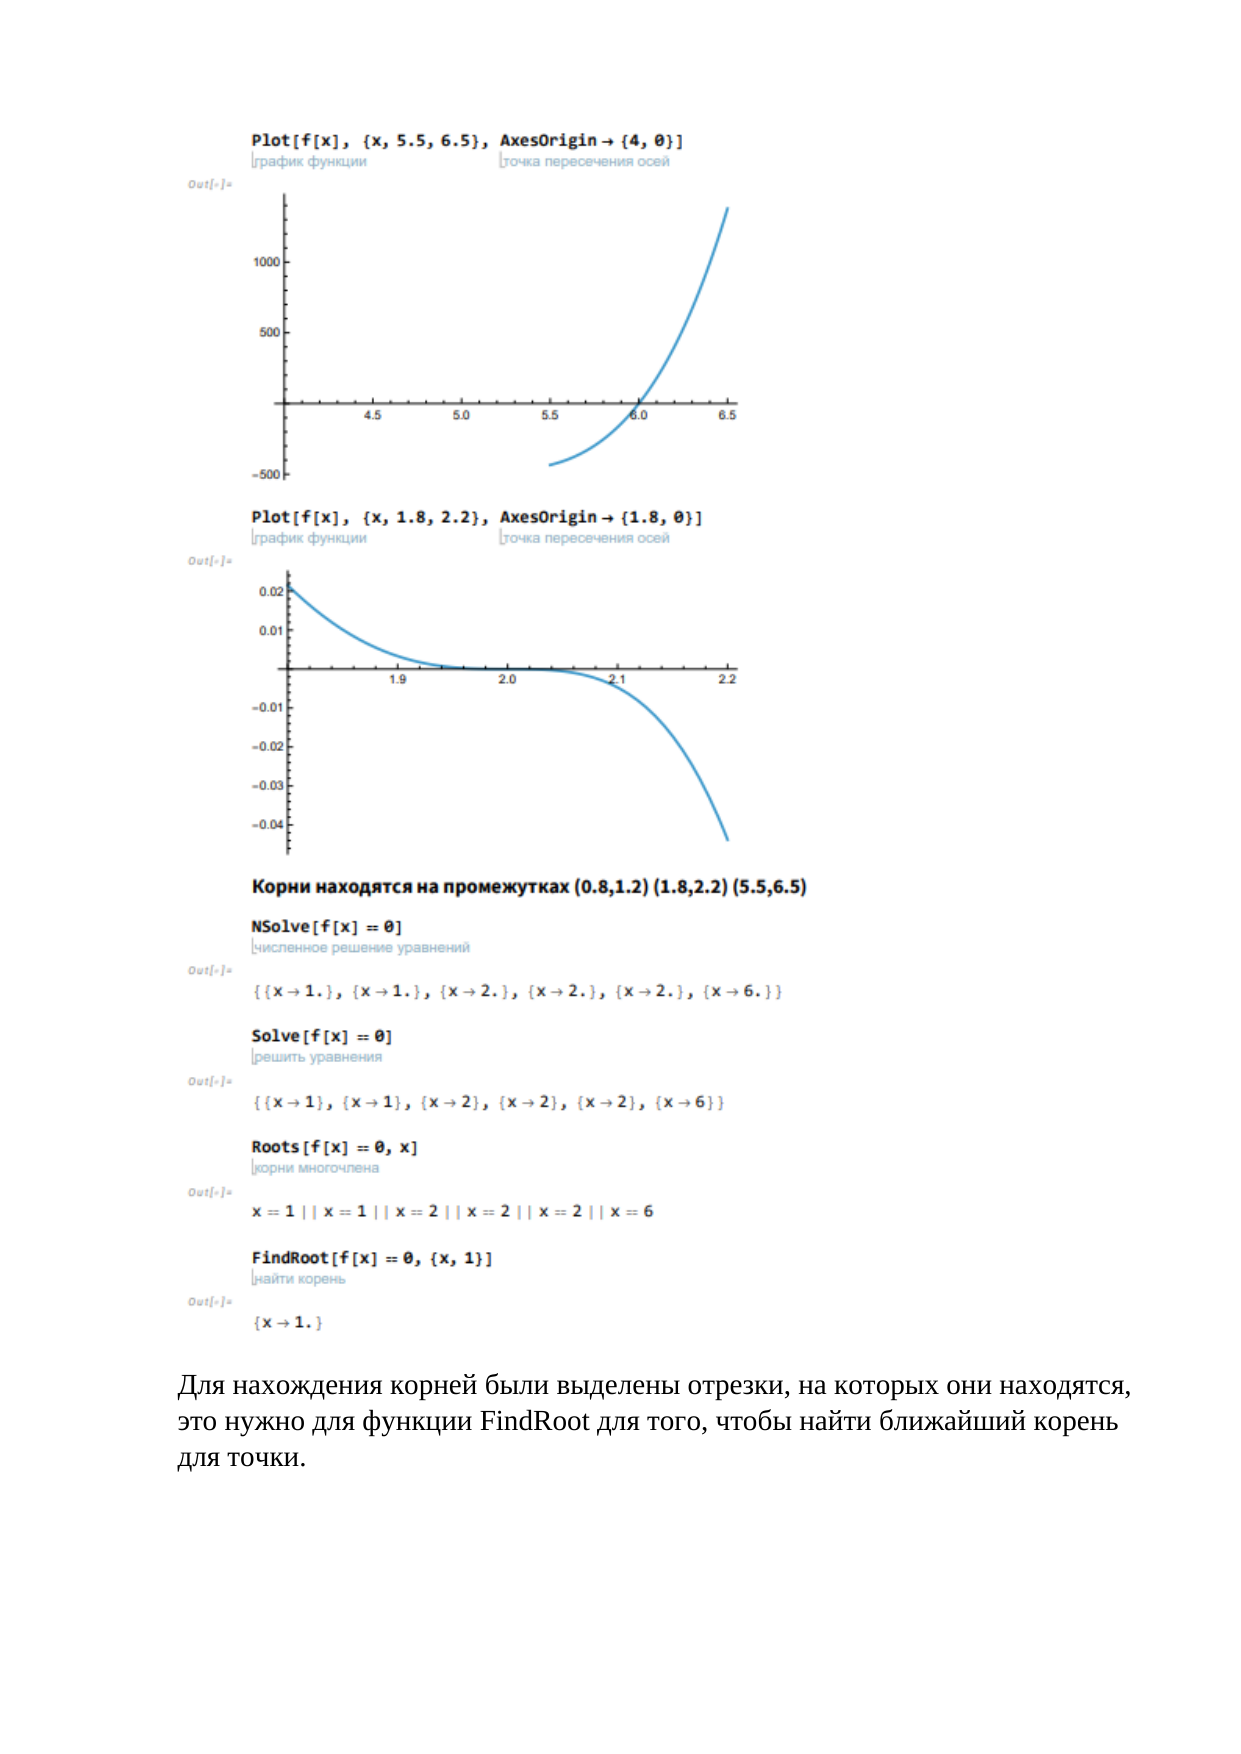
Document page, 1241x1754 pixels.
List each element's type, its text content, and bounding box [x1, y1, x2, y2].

text Для нахождения корней были выделены отрезки, на которых они находятся, это нужно для функции FindRoot для того, чтобы найти ближайший корень для точки. [177, 1367, 1152, 1473]
picture [177, 118, 929, 1348]
